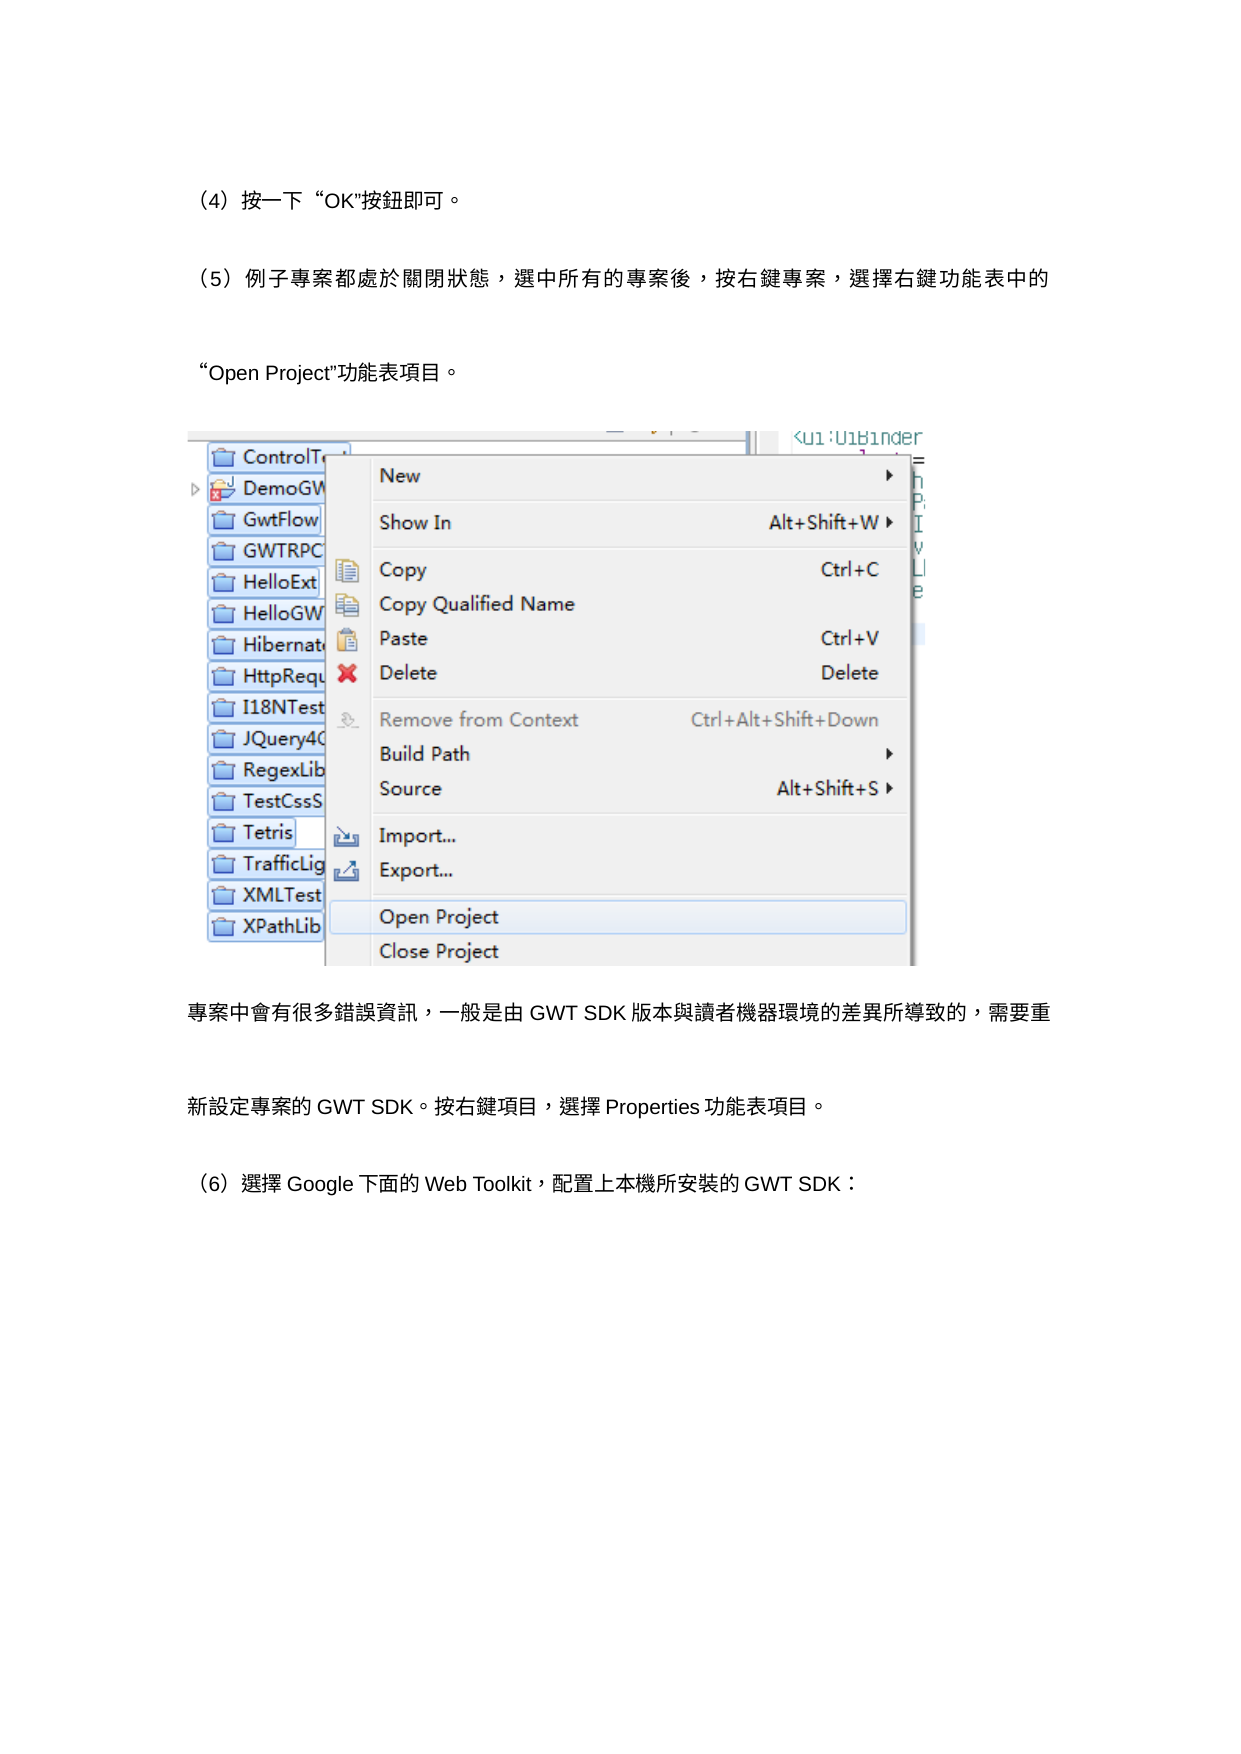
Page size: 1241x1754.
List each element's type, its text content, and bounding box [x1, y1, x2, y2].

text 專案中會有很多錯誤資訊，一般是由GWT SDK版本與讀者機器環境的差異所導致的，需要重新設定專案的GWT SDK。按右鍵項目，選擇Properties功能表項目。 [187, 970, 1053, 1126]
text （4）按一下“OK”按鈕即可。 [187, 158, 1053, 221]
text （5）例子專案都處於關閉狀態，選中所有的專案後，按右鍵專案，選擇右鍵功能表中的“Open Project”功能表項目。 [187, 236, 1053, 392]
text （6）選擇Google下面的Web Toolkit，配置上本機所安裝的GWT SDK： [187, 1141, 1053, 1203]
